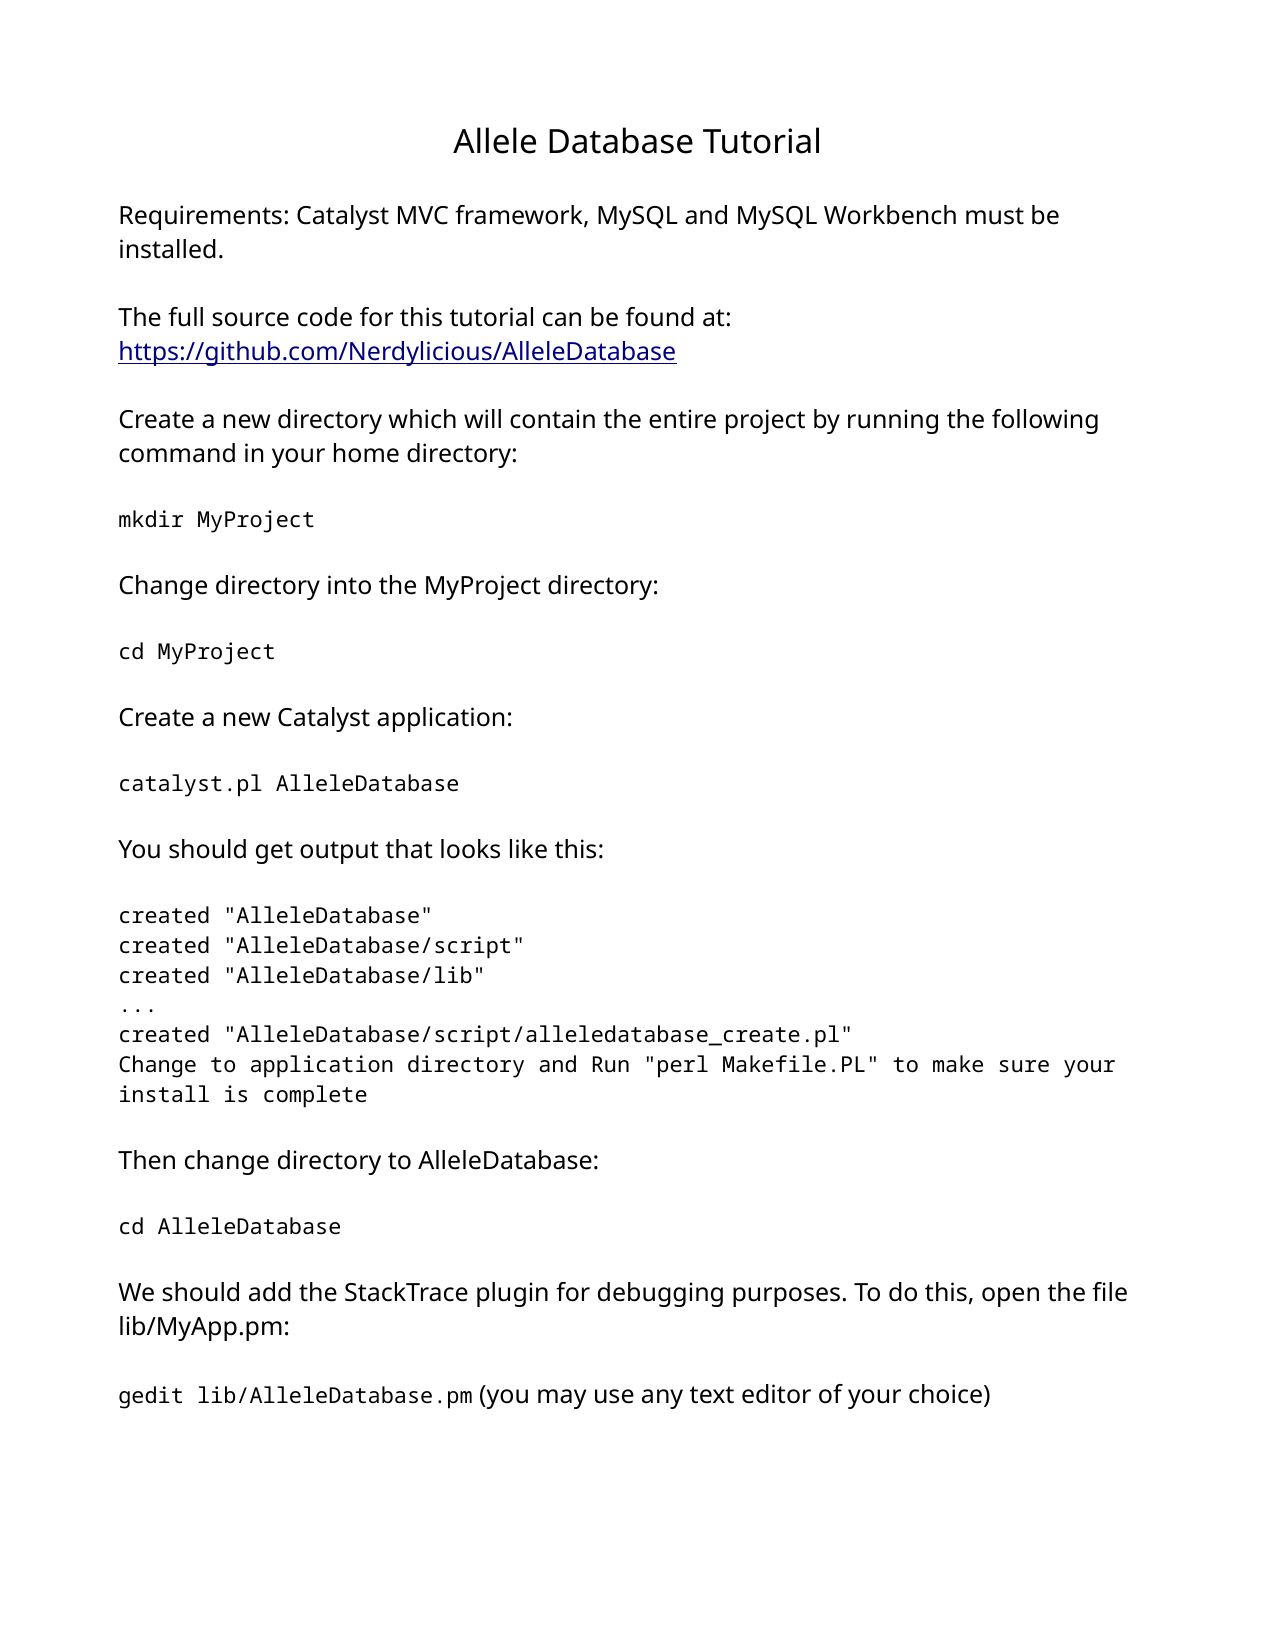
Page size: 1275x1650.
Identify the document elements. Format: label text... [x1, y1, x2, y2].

text The full source code for this tutorial can be found at: https://github.com/Nerdylicious/AlleleDatabase [118, 300, 1157, 368]
text mkdir MyProject [118, 504, 1157, 534]
text catalyst.pl AlleleDatabase [118, 768, 1157, 798]
text Change to application directory and Run "perl Makefile.PL" to make sure your install is complete [118, 1049, 1157, 1109]
text created "AlleleDatabase/lib" [118, 960, 1157, 989]
text Requirements: Catalyst MVC framework, MySQL and MySQL Workbench must be installed. [118, 198, 1157, 266]
text ... [118, 989, 1157, 1019]
text Change directory into the MyProject directory: [118, 568, 1157, 602]
text created "AlleleDatabase/script/alleledatabase_create.pl" [118, 1019, 1157, 1049]
text cd AlleleDatabase [118, 1211, 1157, 1241]
text Create a new Catalyst application: [118, 700, 1157, 734]
text created "AlleleDatabase" [118, 900, 1157, 930]
text Allele Database Tutorial [118, 118, 1157, 163]
text Then change directory to AlleleDatabase: [118, 1143, 1157, 1177]
text You should get output that looks like this: [118, 832, 1157, 866]
text gedit lib/AlleleDatabase.pm (you may use any text editor of your choice) [118, 1377, 1157, 1411]
text created "AlleleDatabase/script" [118, 930, 1157, 960]
text Create a new directory which will contain the entire project by running the following command in your home directory: [118, 402, 1157, 470]
text cd MyProject [118, 636, 1157, 666]
text We should add the StackTrace plugin for debugging purposes. To do this, open the file lib/MyApp.pm: [118, 1275, 1157, 1343]
